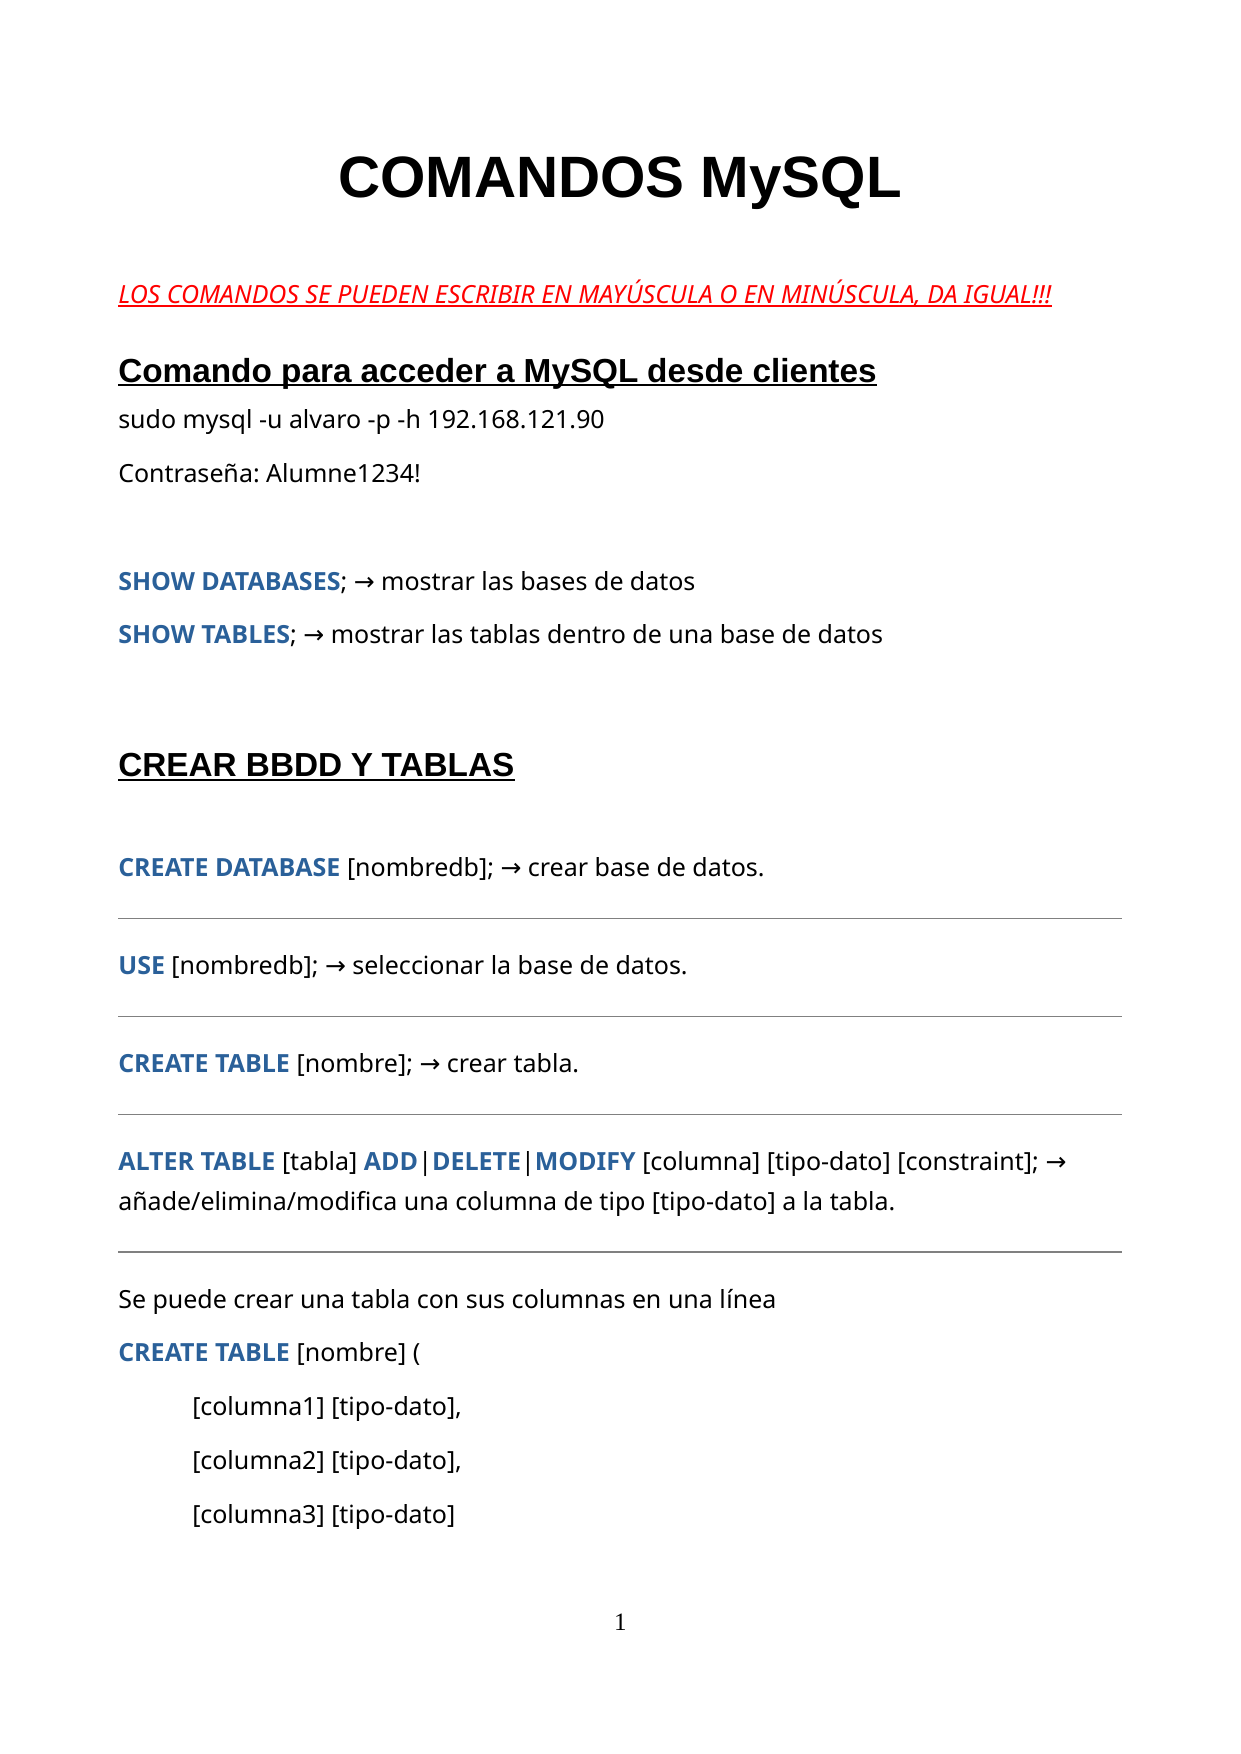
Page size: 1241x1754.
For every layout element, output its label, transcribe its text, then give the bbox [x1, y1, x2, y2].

text SHOW TABLES; → mostrar las tablas dentro de una base de datos [118, 617, 1122, 651]
text [columna2] [tipo-dato], [118, 1442, 1122, 1477]
text [columna1] [tipo-dato], [118, 1389, 1122, 1423]
text [columna3] [tipo-dato] [118, 1496, 1122, 1530]
subtitle CREAR BBDD Y TABLAS [118, 745, 1122, 784]
subtitle Comando para acceder a MySQL desde clientes [118, 351, 1122, 389]
text Contraseña: Alumne1234! [118, 456, 1122, 490]
text USE [nombredb]; → seleccionar la base de datos. [118, 948, 1122, 982]
text CREATE TABLE [nombre]; → crear tabla. [118, 1046, 1122, 1080]
text Se puede crear una tabla con sus columnas en una línea [118, 1281, 1122, 1315]
title COMANDOS MySQL [118, 143, 1122, 210]
text LOS COMANDOS SE PUEDEN ESCRIBIR EN MAYÚSCULA O EN MINÚSCULA, DA IGUAL!!! [118, 276, 1122, 311]
text ALTER TABLE [tabla] ADD|DELETE|MODIFY [columna] [tipo-dato] [constraint]; → añade/elimina/modifica una columna de tipo [tipo-dato] a la tabla. [118, 1144, 1122, 1217]
text sudo mysql -u alvaro -p -h 192.168.121.90 [118, 402, 1122, 436]
text CREATE TABLE [nombre] ( [118, 1335, 1122, 1369]
text CREATE DATABASE [nombredb]; → crear base de datos. [118, 850, 1122, 884]
text SHOW DATABASES; → mostrar las bases de datos [118, 563, 1122, 597]
